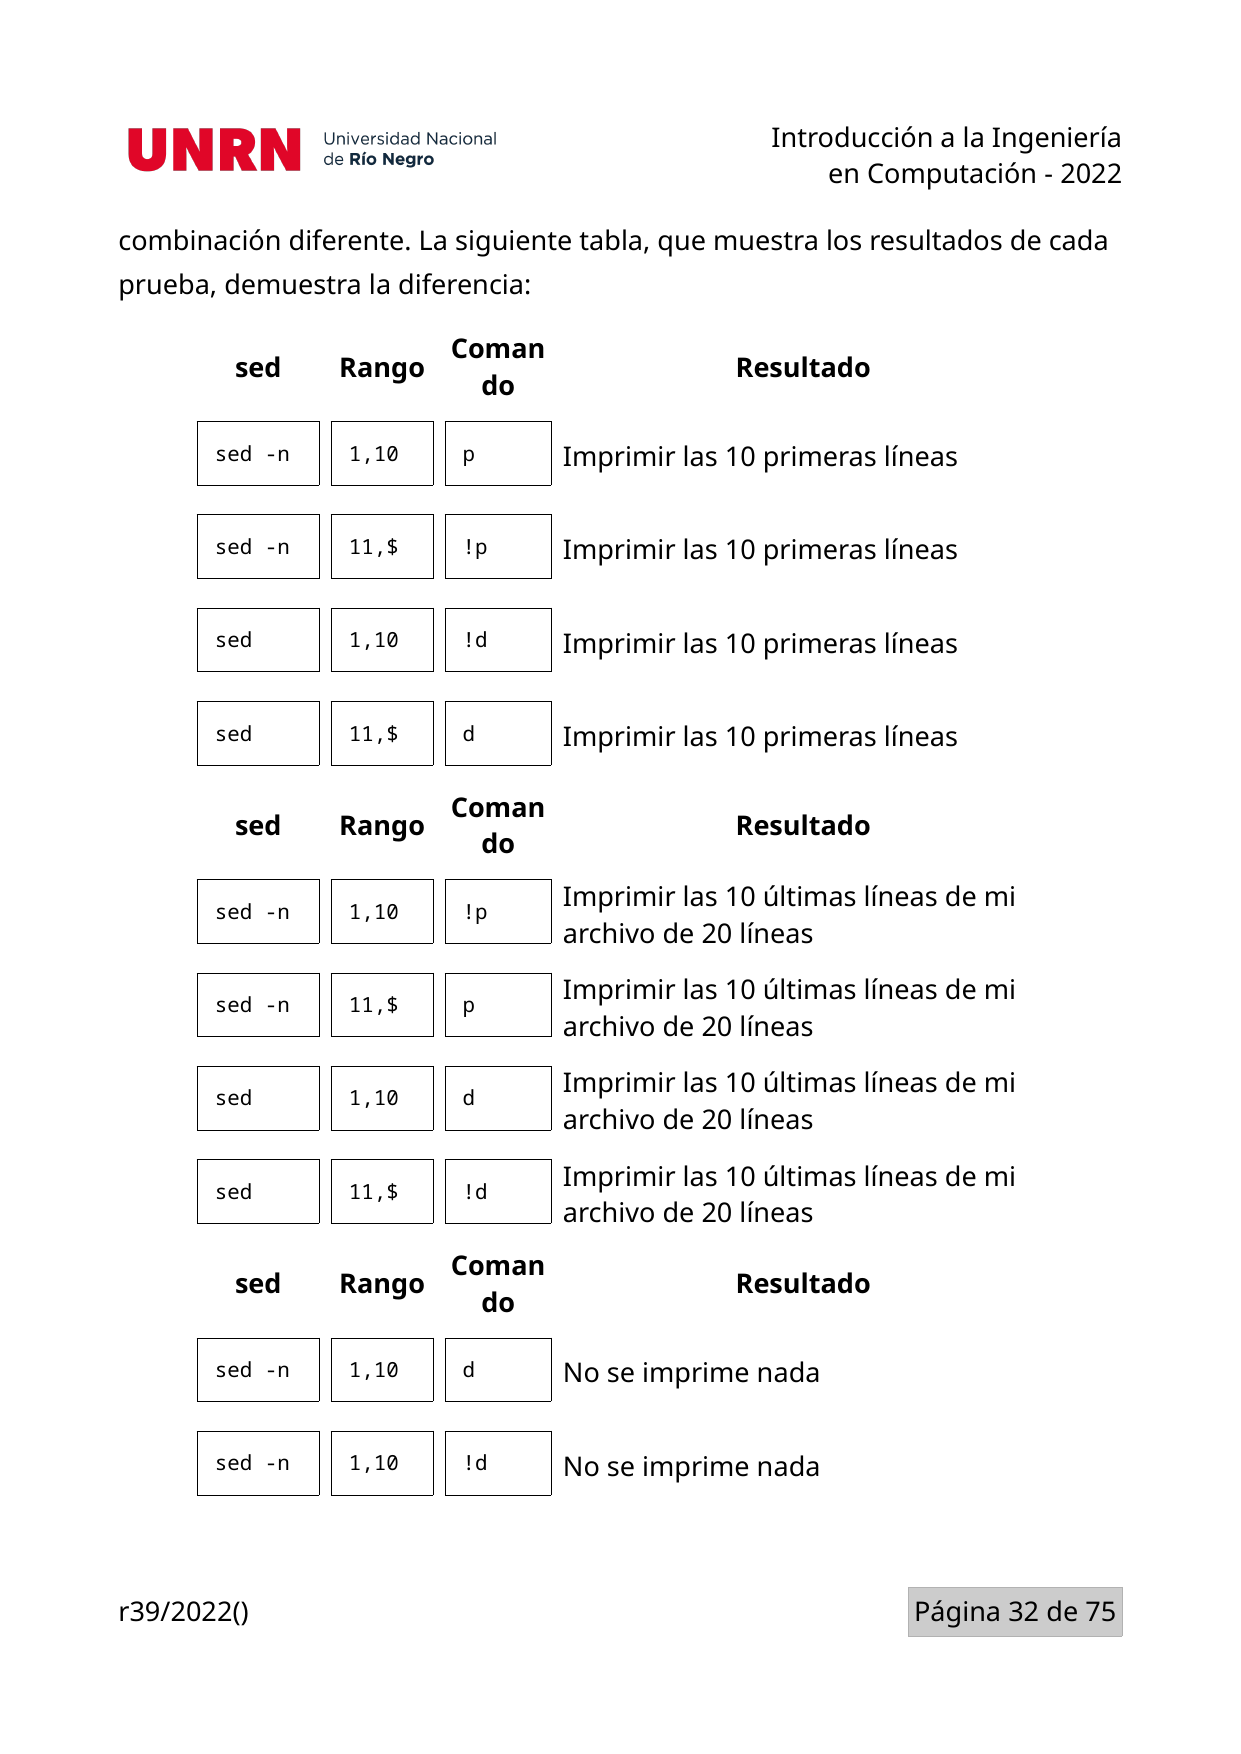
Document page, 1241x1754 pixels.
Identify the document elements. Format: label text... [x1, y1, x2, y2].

table_header sed [191, 1241, 325, 1326]
table_cell 11,$ [325, 503, 439, 596]
table_cell p [439, 410, 557, 503]
table_cell !p [439, 868, 557, 961]
table_cell Imprimir las 10 primeras líneas [557, 410, 1049, 503]
table_header Comando [439, 1241, 557, 1326]
table_cell sed -n [191, 868, 325, 961]
table_cell sed [191, 1054, 325, 1147]
table_cell sed [191, 1147, 325, 1241]
table_cell 11,$ [325, 689, 439, 782]
table_cell sed -n [191, 1419, 325, 1512]
table_cell d [439, 1326, 557, 1419]
table_cell No se imprime nada [557, 1419, 1049, 1512]
table_cell sed -n [191, 961, 325, 1054]
table_cell sed -n [191, 410, 325, 503]
table_cell No se imprime nada [557, 1326, 1049, 1419]
table_cell d [439, 689, 557, 782]
table_header Resultado [557, 783, 1049, 868]
table_cell Imprimir las 10 primeras líneas [557, 503, 1049, 596]
table_cell !d [439, 1147, 557, 1241]
table_header Comando [439, 783, 557, 868]
table_cell Imprimir las 10 últimas líneas de mi archivo de 20 líneas [557, 1054, 1049, 1147]
table_cell d [439, 1054, 557, 1147]
table_cell 1,10 [325, 1326, 439, 1419]
table_cell 1,10 [325, 596, 439, 689]
table_header Comando [439, 324, 557, 409]
table_cell Imprimir las 10 últimas líneas de mi archivo de 20 líneas [557, 961, 1049, 1054]
table_cell 1,10 [325, 1419, 439, 1512]
table_cell 11,$ [325, 961, 439, 1054]
table_cell sed -n [191, 503, 325, 596]
table_cell Imprimir las 10 primeras líneas [557, 689, 1049, 782]
text combinación diferente. La siguiente tabla, que muestra los resultados de cada prueba, demuestra la diferencia: [118, 221, 1122, 302]
table_cell !d [439, 1419, 557, 1512]
picture [118, 118, 505, 180]
table_cell 1,10 [325, 410, 439, 503]
table_cell sed [191, 596, 325, 689]
table_header Rango [325, 1241, 439, 1326]
table_header Rango [325, 324, 439, 409]
table_cell p [439, 961, 557, 1054]
table_header Resultado [557, 324, 1049, 409]
table_header Resultado [557, 1241, 1049, 1326]
table_cell Imprimir las 10 últimas líneas de mi archivo de 20 líneas [557, 1147, 1049, 1241]
table_cell !p [439, 503, 557, 596]
table_cell sed -n [191, 1326, 325, 1419]
table_cell 11,$ [325, 1147, 439, 1241]
table_header Rango [325, 783, 439, 868]
table_cell !d [439, 596, 557, 689]
table_header sed [191, 324, 325, 409]
table_cell sed [191, 689, 325, 782]
table_cell 1,10 [325, 868, 439, 961]
table_cell Imprimir las 10 últimas líneas de mi archivo de 20 líneas [557, 868, 1049, 961]
table_header sed [191, 783, 325, 868]
table_cell 1,10 [325, 1054, 439, 1147]
table_cell Imprimir las 10 primeras líneas [557, 596, 1049, 689]
